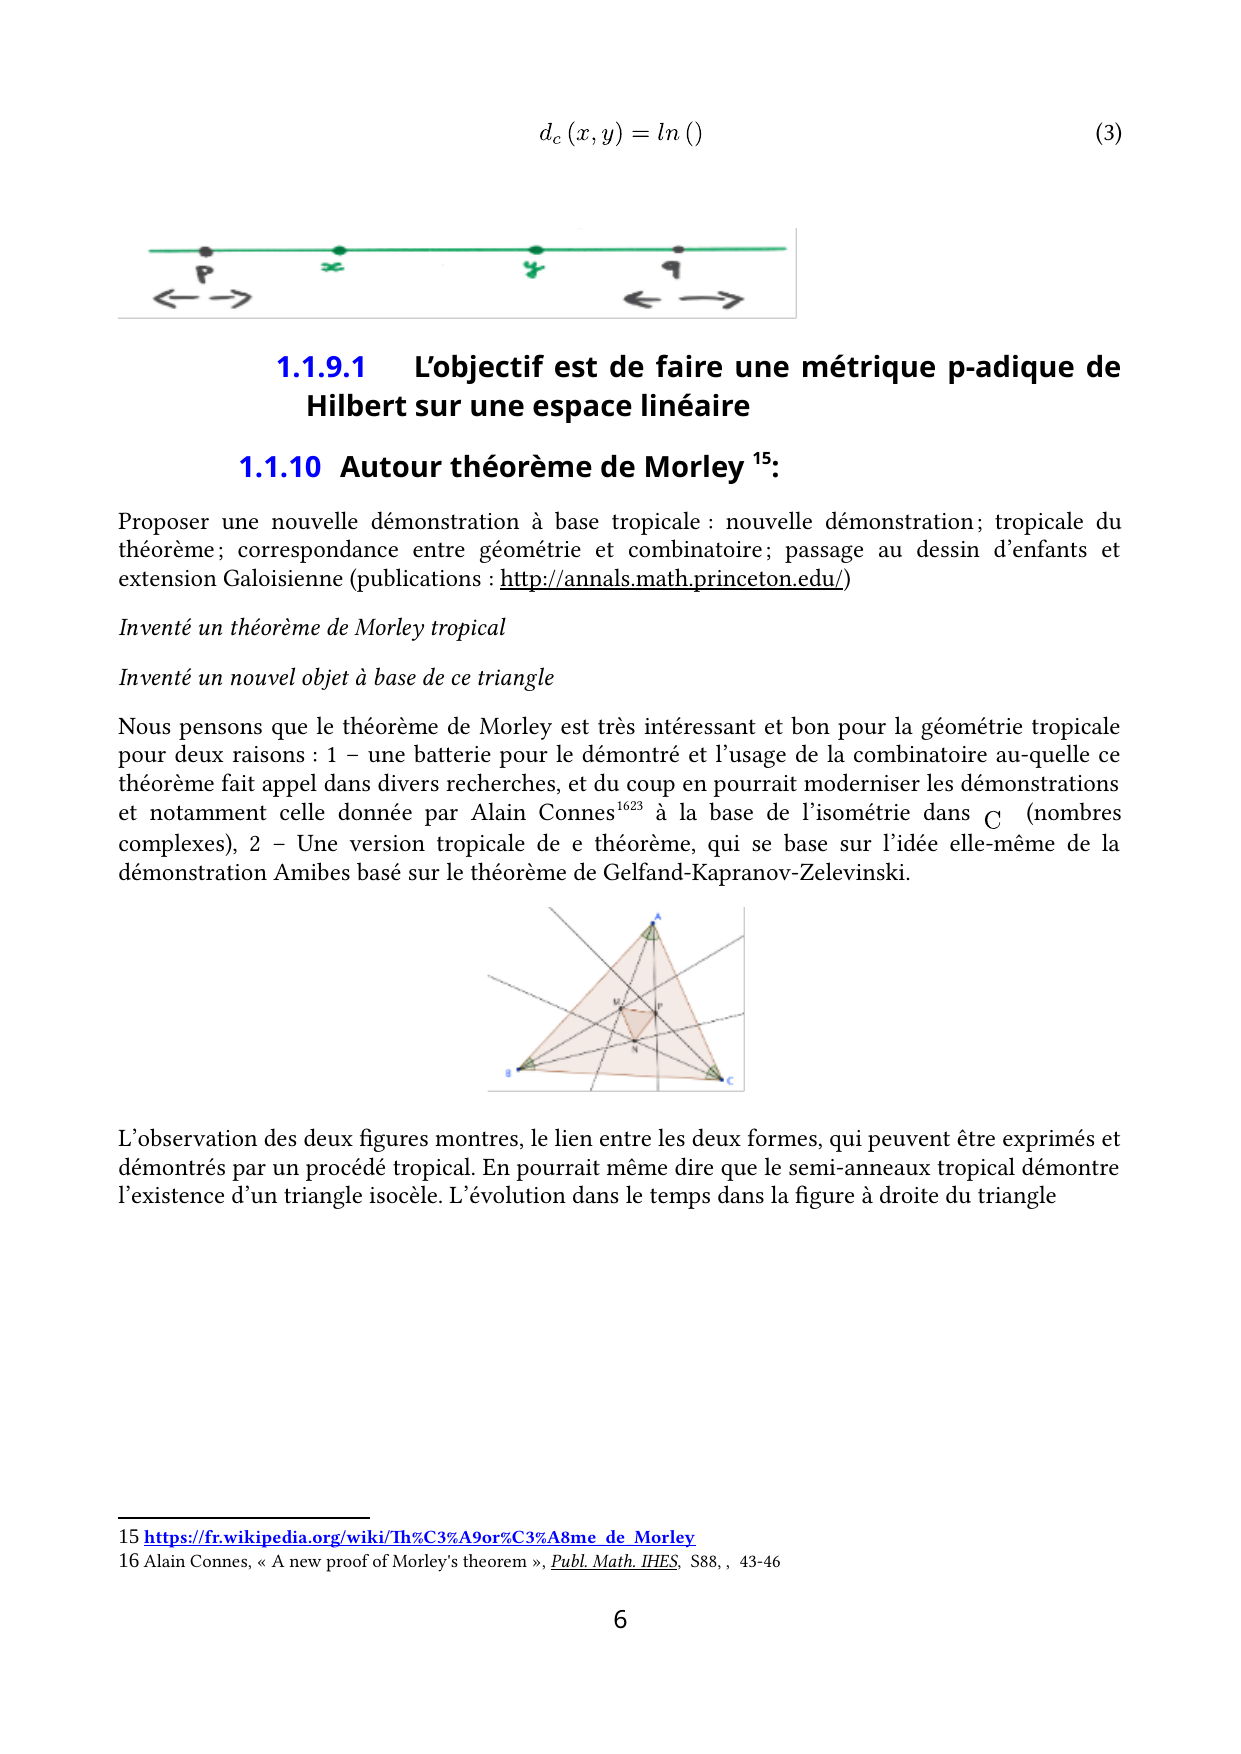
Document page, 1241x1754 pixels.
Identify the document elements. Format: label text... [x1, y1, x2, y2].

picture [118, 228, 798, 320]
subtitle Autour théorème de Morley : [231, 446, 1122, 486]
picture [487, 907, 746, 1093]
list https://fr.wikipedia.org/wiki/Th%C3%A9or%C3%A8me_de_Morley [118, 1524, 1122, 1548]
subtitle L’observation des deux figures montres, le lien entre les deux formes, qui peuvent être exprimés et démontrés par un procédé tropical. En pourrait même dire que le semi-anneaux tropical démontre l’existence d’un triangle isocèle. L’évolution dans le temps dans la figure à droite du triangle [118, 1124, 1122, 1210]
subtitle (3) [118, 118, 1122, 147]
subtitle Nous pensons que le théorème de Morley est très intéressant et bon pour la géométrie tropicale pour deux raisons : 1 – une batterie pour le démontré et l’usage de la combinatoire au-quelle ce théorème fait appel dans divers recherches, et du coup en pourrait moderniser les démonstrations et notamment celle donnée par Alain Connes23 à la base de l’isométrie dans (nombres complexes), 2 – Une version tropicale de e théorème, qui se base sur l’idée elle-même de la démonstration Amibes basé sur le théorème de Gelfand-Kapranov-Zelevinski. [118, 712, 1122, 886]
subtitle Inventé un théorème de Morley tropical [118, 613, 1122, 642]
subtitle Proposer une nouvelle démonstration à base tropicale : nouvelle démonstration ; tropicale du théorème ; correspondance entre géométrie et combinatoire ; passage au dessin d’enfants et extension Galoisienne (publications : http://annals.math.princeton.edu/) [118, 507, 1122, 592]
subtitle L’objectif est de faire une métrique p-adique de Hilbert sur une espace linéaire [268, 346, 1122, 425]
subtitle Alain Connes, « A new proof of Morley's theorem », Publ. Math. IHES, S88,‎ , 43-46 [118, 1548, 1122, 1572]
subtitle Inventé un nouvel objet à base de ce triangle [118, 663, 1122, 691]
